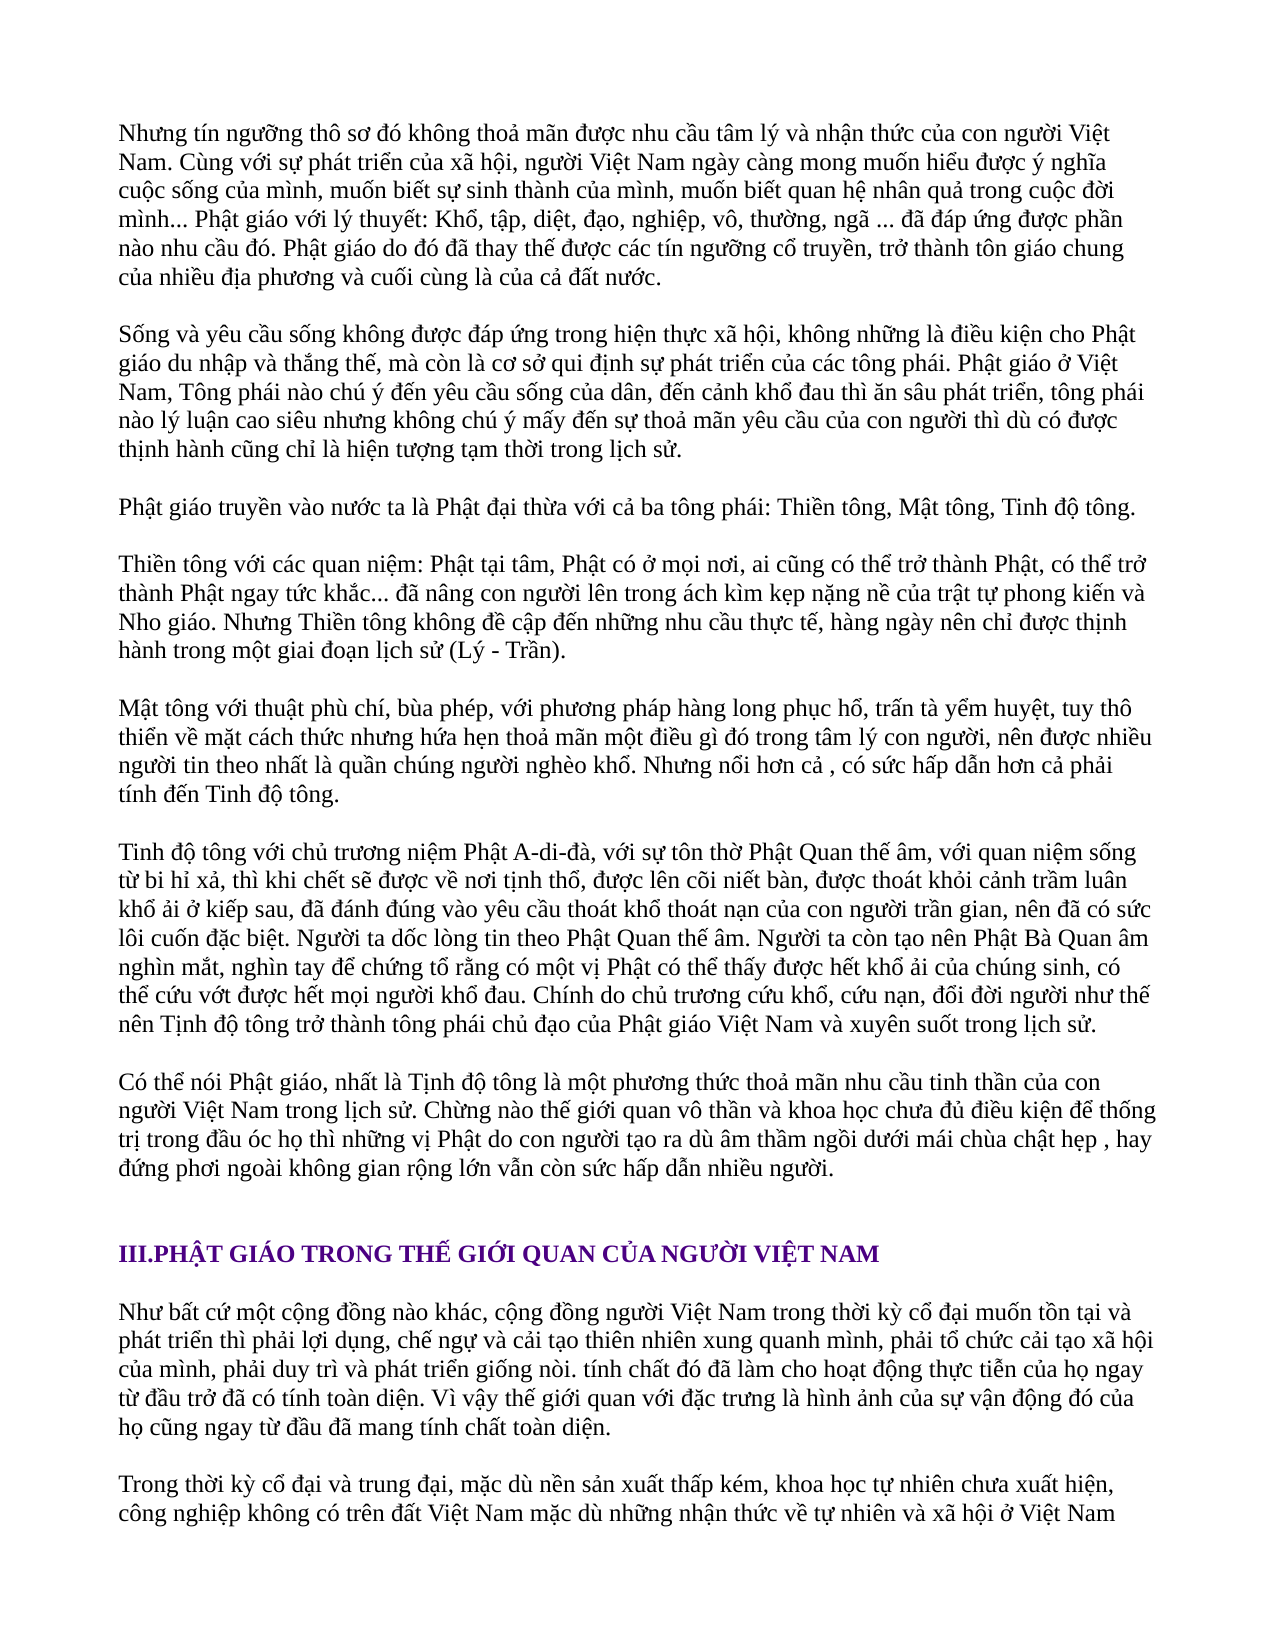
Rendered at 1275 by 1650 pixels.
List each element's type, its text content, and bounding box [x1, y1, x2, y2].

text Nhưng tín ngưỡng thô sơ đó không thoả mãn được nhu cầu tâm lý và nhận thức của con người Việt Nam. Cùng với sự phát triển của xã hội, người Việt Nam ngày càng mong muốn hiểu được ý nghĩa cuộc sống của mình, muốn biết sự sinh thành của mình, muốn biết quan hệ nhân quả trong cuộc đời mình... Phật giáo với lý thuyết: Khổ, tập, diệt, đạo, nghiệp, vô, thường, ngã ... đã đáp ứng được phần nào nhu cầu đó. Phật giáo do đó đã thay thế được các tín ngưỡng cổ truyền, trở thành tôn giáo chung của nhiều địa phương và cuối cùng là của cả đất nước. Sống và yêu cầu sống không được đáp ứng trong hiện thực xã hội, không những là điều kiện cho Phật giáo du nhập và thắng thế, mà còn là cơ sở qui định sự phát triển của các tông phái. Phật giáo ở Việt Nam, Tông phái nào chú ý đến yêu cầu sống của dân, đến cảnh khổ đau thì ăn sâu phát triển, tông phái nào lý luận cao siêu nhưng không chú ý mấy đến sự thoả mãn yêu cầu của con người thì dù có được thịnh hành cũng chỉ là hiện tượng tạm thời trong lịch sử. Phật giáo truyền vào nước ta là Phật đại thừa với cả ba tông phái: Thiền tông, Mật tông, Tinh độ tông. Thiền tông với các quan niệm: Phật tại tâm, Phật có ở mọi nơi, ai cũng có thể trở thành Phật, có thể trở thành Phật ngay tức khắc... đã nâng con người lên trong ách kìm kẹp nặng nề của trật tự phong kiến và Nho giáo. Nhưng Thiền tông không đề cập đến những nhu cầu thực tế, hàng ngày nên chỉ được thịnh hành trong một giai đoạn lịch sử (Lý - Trần). Mật tông với thuật phù chí, bùa phép, với phương pháp hàng long phục hổ, trấn tà yểm huyệt, tuy thô thiển về mặt cách thức nhưng hứa hẹn thoả mãn một điều gì đó trong tâm lý con người, nên được nhiều người tin theo nhất là quần chúng người nghèo khổ. Nhưng nổi hơn cả , có sức hấp dẫn hơn cả phải tính đến Tinh độ tông. Tinh độ tông với chủ trương niệm Phật A-di-đà, với sự tôn thờ Phật Quan thế âm, với quan niệm sống từ bi hỉ xả, thì khi chết sẽ được về nơi tịnh thổ, được lên cõi niết bàn, được thoát khỏi cảnh trầm luân khổ ải ở kiếp sau, đã đánh đúng vào yêu cầu thoát khổ thoát nạn của con người trần gian, nên đã có sức lôi cuốn đặc biệt. Người ta dốc lòng tin theo Phật Quan thế âm. Người ta còn tạo nên Phật Bà Quan âm nghìn mắt, nghìn tay để chứng tổ rằng có một vị Phật có thể thấy được hết khổ ải của chúng sinh, có thể cứu vớt được hết mọi người khổ đau. Chính do chủ trương cứu khổ, cứu nạn, đổi đời người như thế nên Tịnh độ tông trở thành tông phái chủ đạo của Phật giáo Việt Nam và xuyên suốt trong lịch sử. Có thể nói Phật giáo, nhất là Tịnh độ tông là một phương thức thoả mãn nhu cầu tinh thần của con người Việt Nam trong lịch sử. Chừng nào thế giới quan vô thần và khoa học chưa đủ điều kiện để thống trị trong đầu óc họ thì những vị Phật do con người tạo ra dù âm thầm ngồi dưới mái chùa chật hẹp , hay đứng phơi ngoài không gian rộng lớn vẫn còn sức hấp dẫn nhiều người. III.PHẬT GIÁO TRONG THẾ GIỚI QUAN CỦA NGƯỜI VIỆT NAM Như bất cứ một cộng đồng nào khác, cộng đồng người Việt Nam trong thời kỳ cổ đại muốn tồn tại và phát triển thì phải lợi dụng, chế ngự và cải tạo thiên nhiên xung quanh mình, phải tổ chức cải tạo xã hội của mình, phải duy trì và phát triển giống nòi. tính chất đó đã làm cho hoạt động thực tiễn của họ ngay từ đầu trở đã có tính toàn diện. Vì vậy thế giới quan với đặc trưng là hình ảnh của sự vận động đó của họ cũng ngay từ đầu đã mang tính chất toàn diện. Trong thời kỳ cổ đại và trung đại, mặc dù nền sản xuất thấp kém, khoa học tự nhiên chưa xuất hiện, công nghiệp không có trên đất Việt Nam mặc dù những nhận thức về tự nhiên và xã hội ở Việt Nam [118, 118, 1157, 1527]
